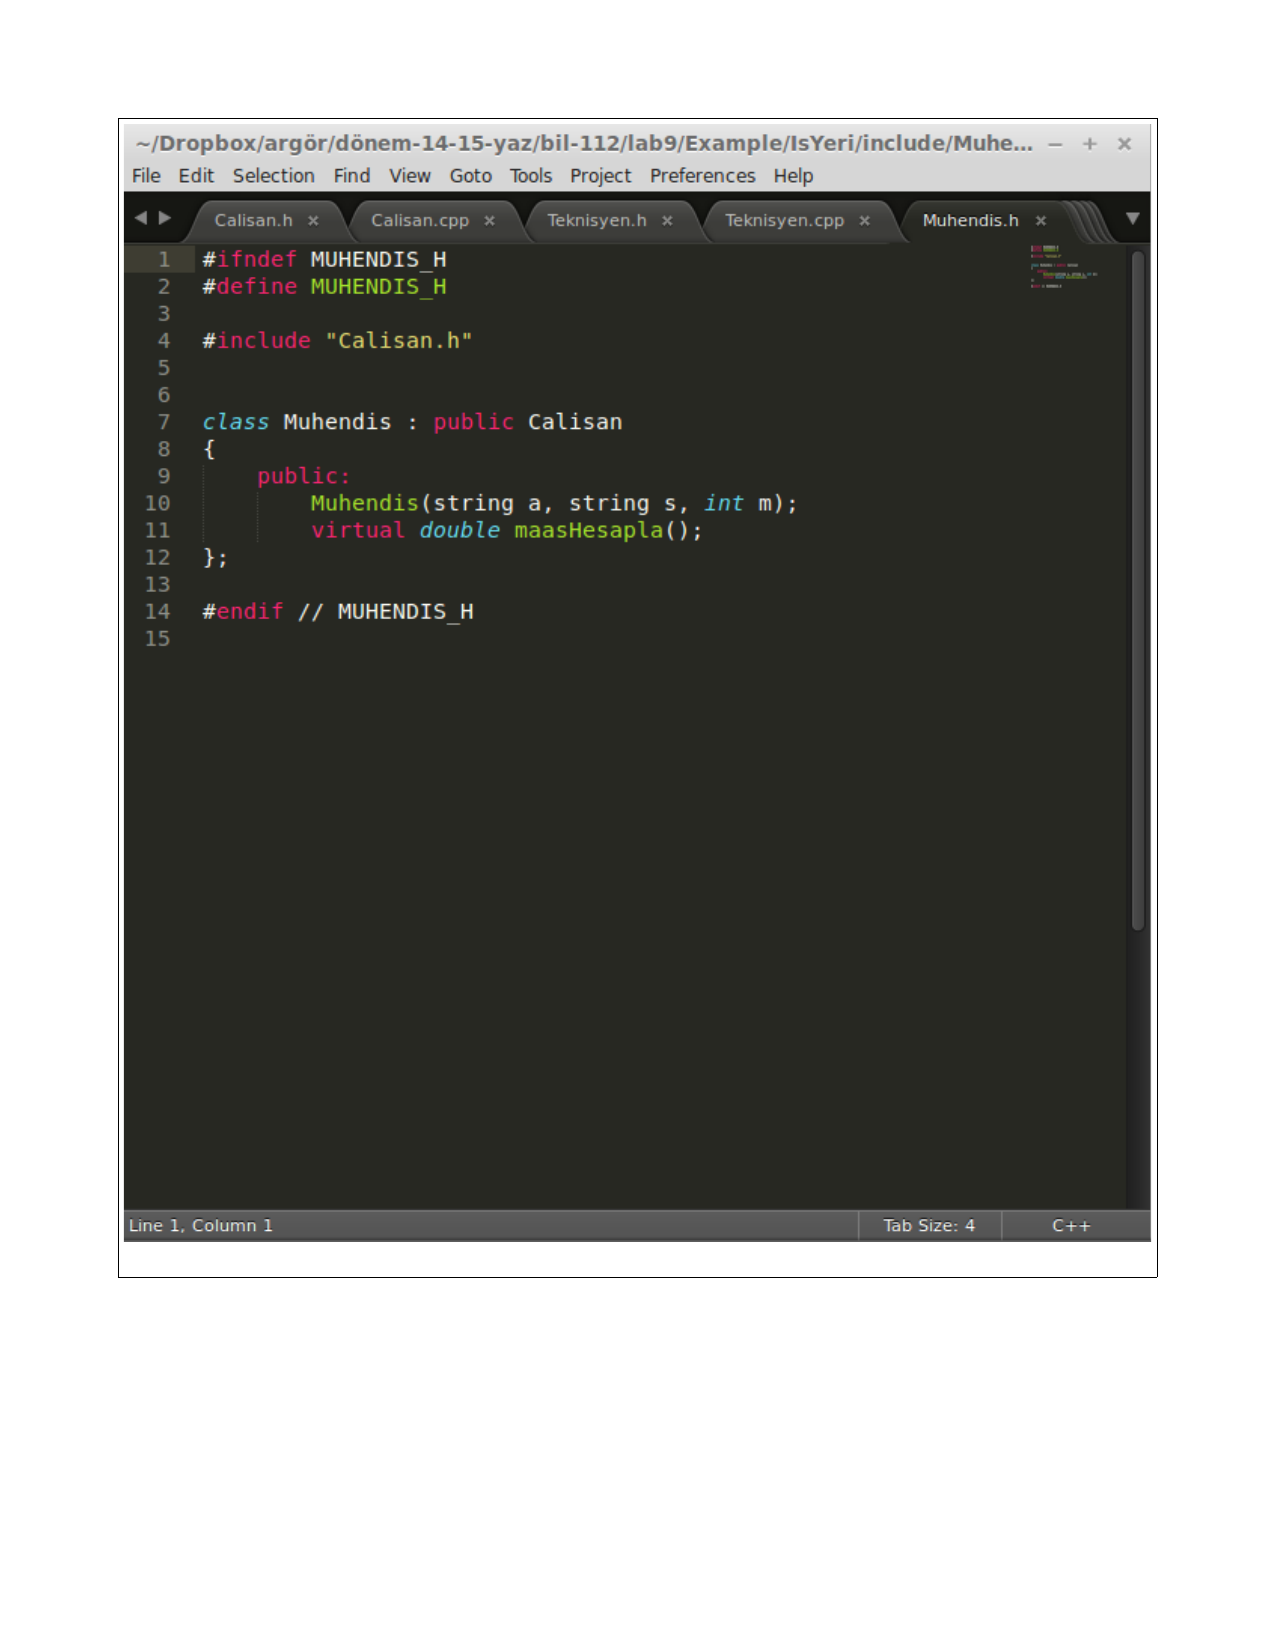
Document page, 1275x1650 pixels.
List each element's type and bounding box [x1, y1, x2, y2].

table_cell [119, 119, 1157, 1276]
